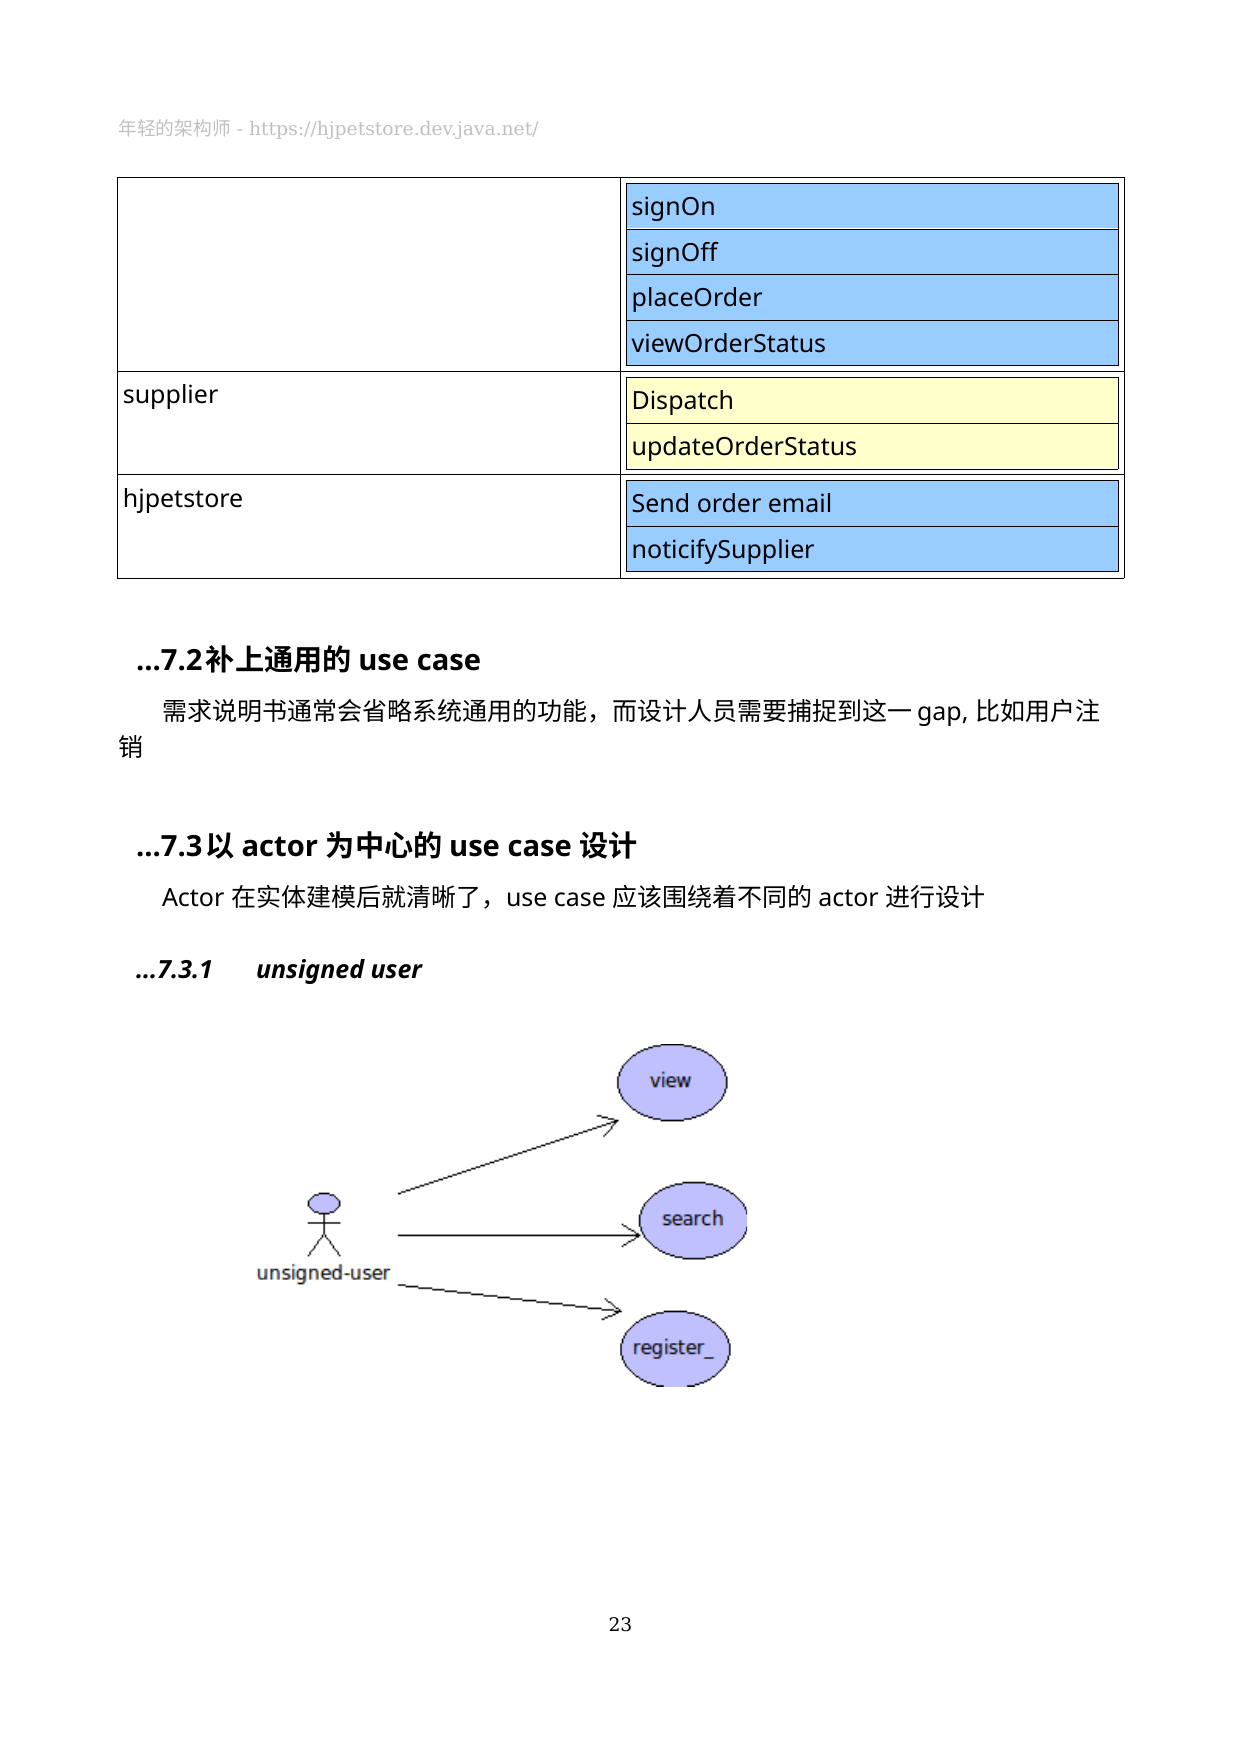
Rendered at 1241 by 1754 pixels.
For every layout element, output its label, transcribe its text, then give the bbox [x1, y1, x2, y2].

table_cell hjpetstore [118, 475, 620, 577]
subtitle 以 actor 为中心的 use case 设计 [136, 823, 1122, 865]
table_header Send order email [627, 481, 1118, 526]
table_cell [621, 475, 1124, 577]
table_header Dispatch [627, 378, 1118, 423]
table_cell placeOrder [627, 275, 1118, 320]
text 需求说明书通常会省略系统通用的功能，而设计人员需要捕捉到这一gap, 比如用户注销 [118, 691, 1122, 764]
table_cell supplier [118, 372, 620, 474]
table_cell signOn [627, 184, 1118, 228]
table_cell [621, 372, 1124, 474]
table_cell [118, 178, 620, 371]
text Actor 在实体建模后就清晰了，use case 应该围绕着不同的 actor 进行设计 [118, 878, 1122, 914]
table_cell [621, 178, 1124, 371]
subtitle 补上通用的 use case [136, 637, 1122, 679]
table_cell updateOrderStatus [627, 424, 1118, 468]
table_cell noticifySupplier [627, 527, 1118, 571]
table_cell signOff [627, 230, 1118, 274]
subtitle unsigned user [136, 952, 1122, 986]
picture [249, 1044, 748, 1387]
table_cell viewOrderStatus [627, 321, 1118, 365]
